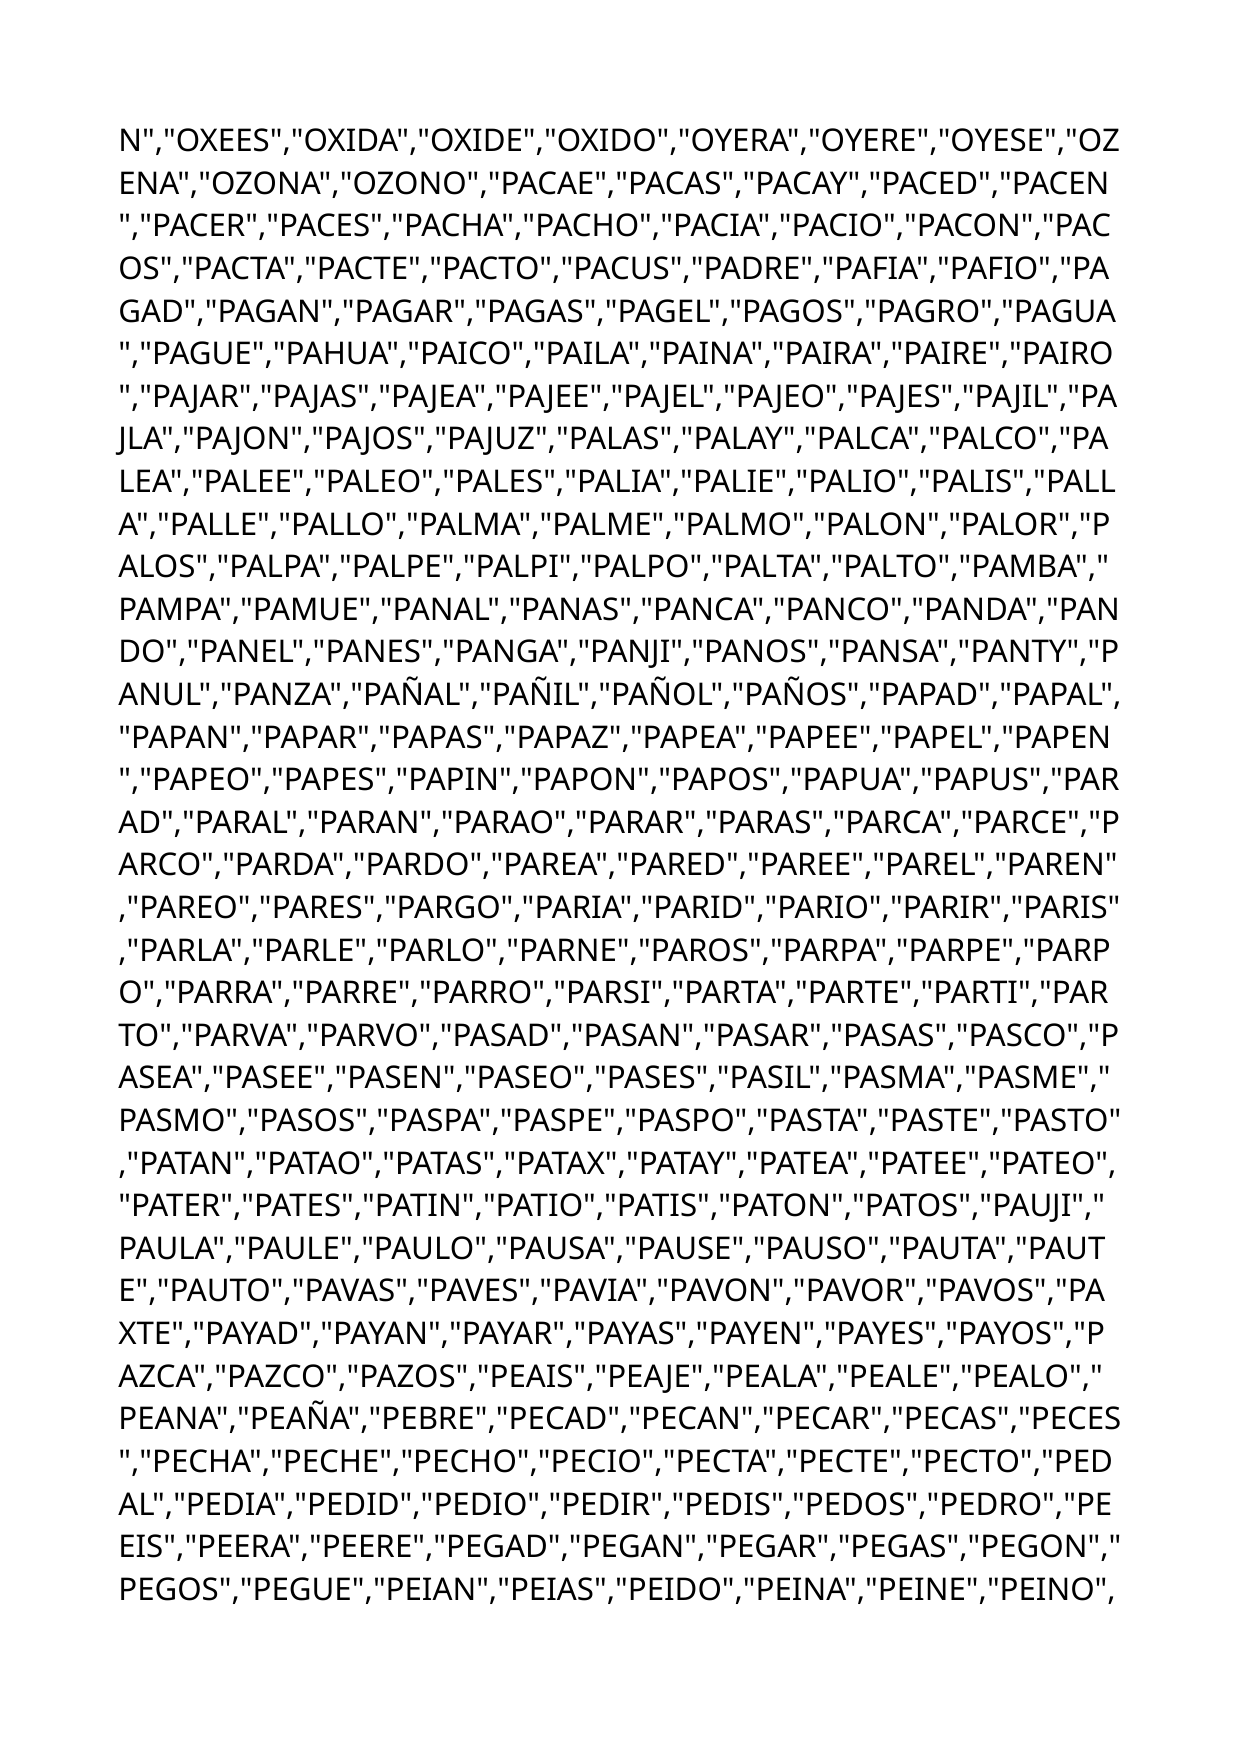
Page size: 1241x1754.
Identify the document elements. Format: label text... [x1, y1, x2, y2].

text N","OXEES","OXIDA","OXIDE","OXIDO","OYERA","OYERE","OYESE","OZENA","OZONA","OZONO","PACAE","PACAS","PACAY","PACED","PACEN","PACER","PACES","PACHA","PACHO","PACIA","PACIO","PACON","PACOS","PACTA","PACTE","PACTO","PACUS","PADRE","PAFIA","PAFIO","PAGAD","PAGAN","PAGAR","PAGAS","PAGEL","PAGOS","PAGRO","PAGUA","PAGUE","PAHUA","PAICO","PAILA","PAINA","PAIRA","PAIRE","PAIRO","PAJAR","PAJAS","PAJEA","PAJEE","PAJEL","PAJEO","PAJES","PAJIL","PAJLA","PAJON","PAJOS","PAJUZ","PALAS","PALAY","PALCA","PALCO","PALEA","PALEE","PALEO","PALES","PALIA","PALIE","PALIO","PALIS","PALLA","PALLE","PALLO","PALMA","PALME","PALMO","PALON","PALOR","PALOS","PALPA","PALPE","PALPI","PALPO","PALTA","PALTO","PAMBA","PAMPA","PAMUE","PANAL","PANAS","PANCA","PANCO","PANDA","PANDO","PANEL","PANES","PANGA","PANJI","PANOS","PANSA","PANTY","PANUL","PANZA","PAÑAL","PAÑIL","PAÑOL","PAÑOS","PAPAD","PAPAL","PAPAN","PAPAR","PAPAS","PAPAZ","PAPEA","PAPEE","PAPEL","PAPEN","PAPEO","PAPES","PAPIN","PAPON","PAPOS","PAPUA","PAPUS","PARAD","PARAL","PARAN","PARAO","PARAR","PARAS","PARCA","PARCE","PARCO","PARDA","PARDO","PAREA","PARED","PAREE","PAREL","PAREN","PAREO","PARES","PARGO","PARIA","PARID","PARIO","PARIR","PARIS","PARLA","PARLE","PARLO","PARNE","PAROS","PARPA","PARPE","PARPO","PARRA","PARRE","PARRO","PARSI","PARTA","PARTE","PARTI","PARTO","PARVA","PARVO","PASAD","PASAN","PASAR","PASAS","PASCO","PASEA","PASEE","PASEN","PASEO","PASES","PASIL","PASMA","PASME","PASMO","PASOS","PASPA","PASPE","PASPO","PASTA","PASTE","PASTO","PATAN","PATAO","PATAS","PATAX","PATAY","PATEA","PATEE","PATEO","PATER","PATES","PATIN","PATIO","PATIS","PATON","PATOS","PAUJI","PAULA","PAULE","PAULO","PAUSA","PAUSE","PAUSO","PAUTA","PAUTE","PAUTO","PAVAS","PAVES","PAVIA","PAVON","PAVOR","PAVOS","PAXTE","PAYAD","PAYAN","PAYAR","PAYAS","PAYEN","PAYES","PAYOS","PAZCA","PAZCO","PAZOS","PEAIS","PEAJE","PEALA","PEALE","PEALO","PEANA","PEAÑA","PEBRE","PECAD","PECAN","PECAR","PECAS","PECES","PECHA","PECHE","PECHO","PECIO","PECTA","PECTE","PECTO","PEDAL","PEDIA","PEDID","PEDIO","PEDIR","PEDIS","PEDOS","PEDRO","PEEIS","PEERA","PEERE","PEGAD","PEGAN","PEGAR","PEGAS","PEGON","PEGOS","PEGUE","PEIAN","PEIAS","PEIDO","PEINA","PEINE","PEINO", [118, 118, 1122, 1609]
